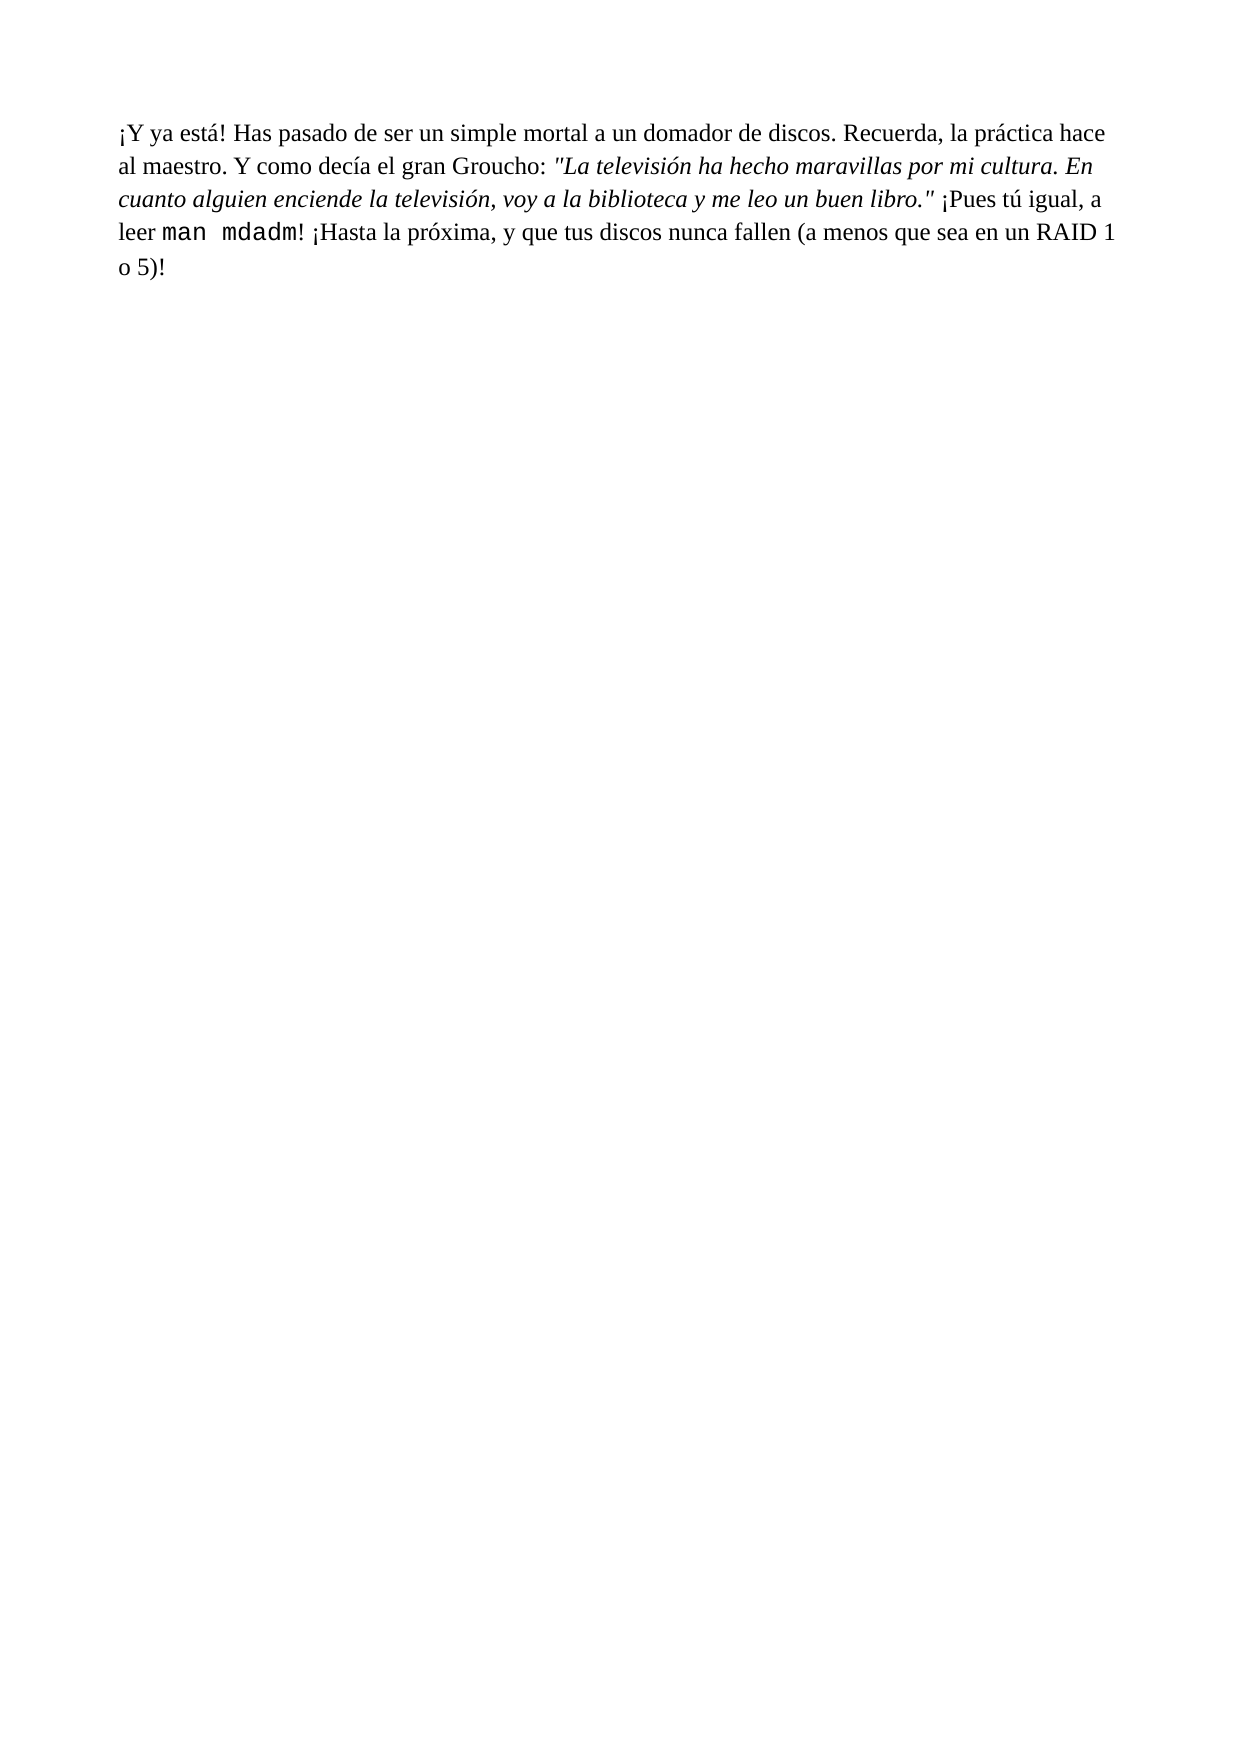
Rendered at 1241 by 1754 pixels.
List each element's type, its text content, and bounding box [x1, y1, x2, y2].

text ¡Y ya está! Has pasado de ser un simple mortal a un domador de discos. Recuerda, la práctica hace al maestro. Y como decía el gran Groucho: "La televisión ha hecho maravillas por mi cultura. En cuanto alguien enciende la televisión, voy a la biblioteca y me leo un buen libro." ¡Pues tú igual, a leer man mdadm! ¡Hasta la próxima, y que tus discos nunca fallen (a menos que sea en un RAID 1 o 5)! [118, 118, 1122, 281]
